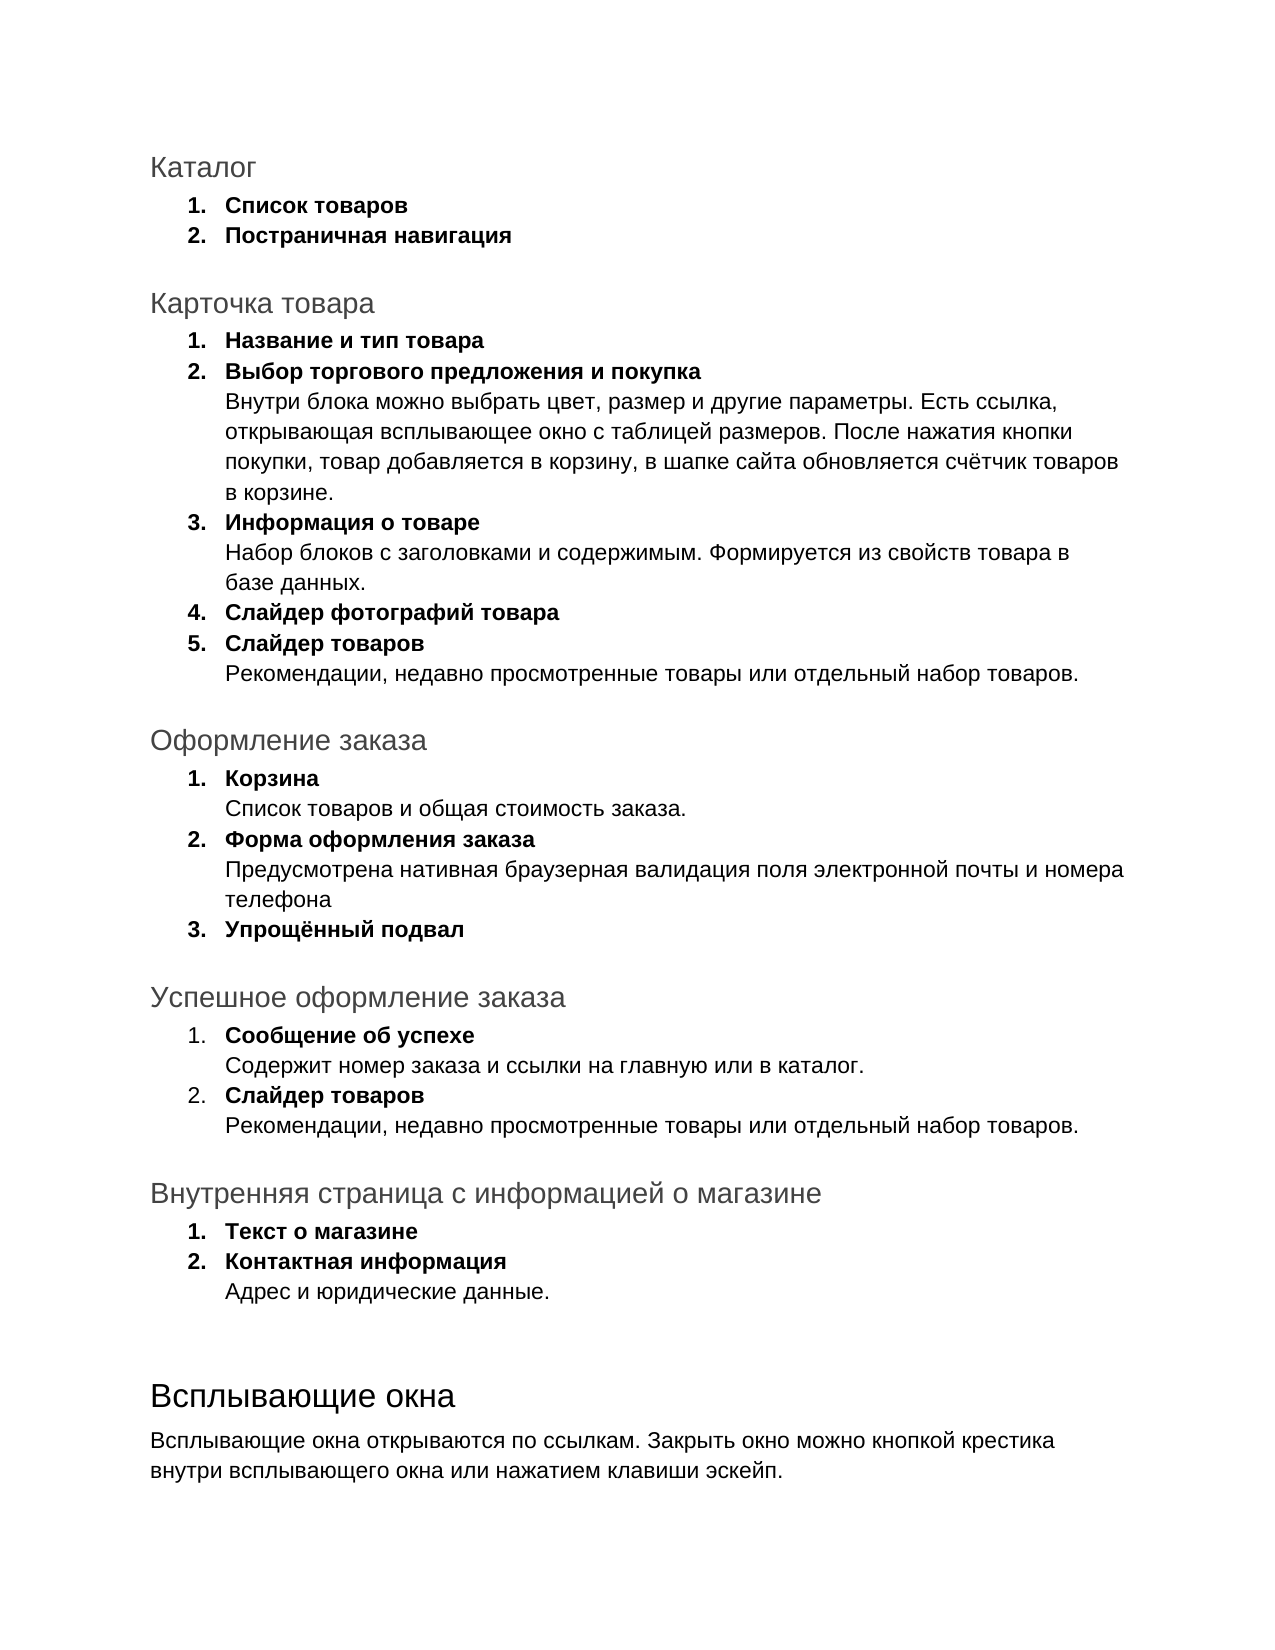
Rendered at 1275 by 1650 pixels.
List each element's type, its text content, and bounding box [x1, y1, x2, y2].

list Сообщение об успехе Содержит номер заказа и ссылки на главную или в каталог. [187, 1022, 1125, 1078]
list Выбор торгового предложения и покупка Внутри блока можно выбрать цвет, размер и другие параметры. Есть ссылка, открывающая всплывающее окно с таблицей размеров. После нажатия кнопки покупки, товар добавляется в корзину, в шапке сайта обновляется счётчик товаров в корзине. [187, 358, 1125, 505]
subtitle Каталог [150, 150, 1125, 183]
list Слайдер товаров Рекомендации, недавно просмотренные товары или отдельный набор товаров. [187, 629, 1125, 686]
subtitle Оформление заказа [150, 723, 1125, 757]
list Текст о магазине [187, 1218, 1125, 1244]
list Слайдер фотографий товара [187, 599, 1125, 626]
subtitle Всплывающие окна [150, 1376, 1125, 1414]
list Упрощённый подвал [187, 916, 1125, 943]
subtitle Внутренняя страница с информацией о магазине [150, 1176, 1125, 1209]
text Всплывающие окна открываются по ссылкам. Закрыть окно можно кнопкой крестика внутри всплывающего окна или нажатием клавиши эскейп. [150, 1427, 1125, 1483]
list Название и тип товара [187, 327, 1125, 354]
subtitle Карточка товара [150, 286, 1125, 319]
list Список товаров [187, 192, 1125, 218]
list Форма оформления заказа Предусмотрена нативная браузерная валидация поля электронной почты и номера телефона [187, 826, 1125, 912]
list Корзина Список товаров и общая стоимость заказа. [187, 765, 1125, 822]
list Контактная информация Адрес и юридические данные. [187, 1248, 1125, 1304]
list Слайдер товаров Рекомендации, недавно просмотренные товары или отдельный набор товаров. [187, 1082, 1125, 1139]
subtitle Успешное оформление заказа [150, 980, 1125, 1013]
list Информация о товаре Набор блоков с заголовками и содержимым. Формируется из свойств товара в базе данных. [187, 509, 1125, 596]
list Постраничная навигация [187, 222, 1125, 248]
